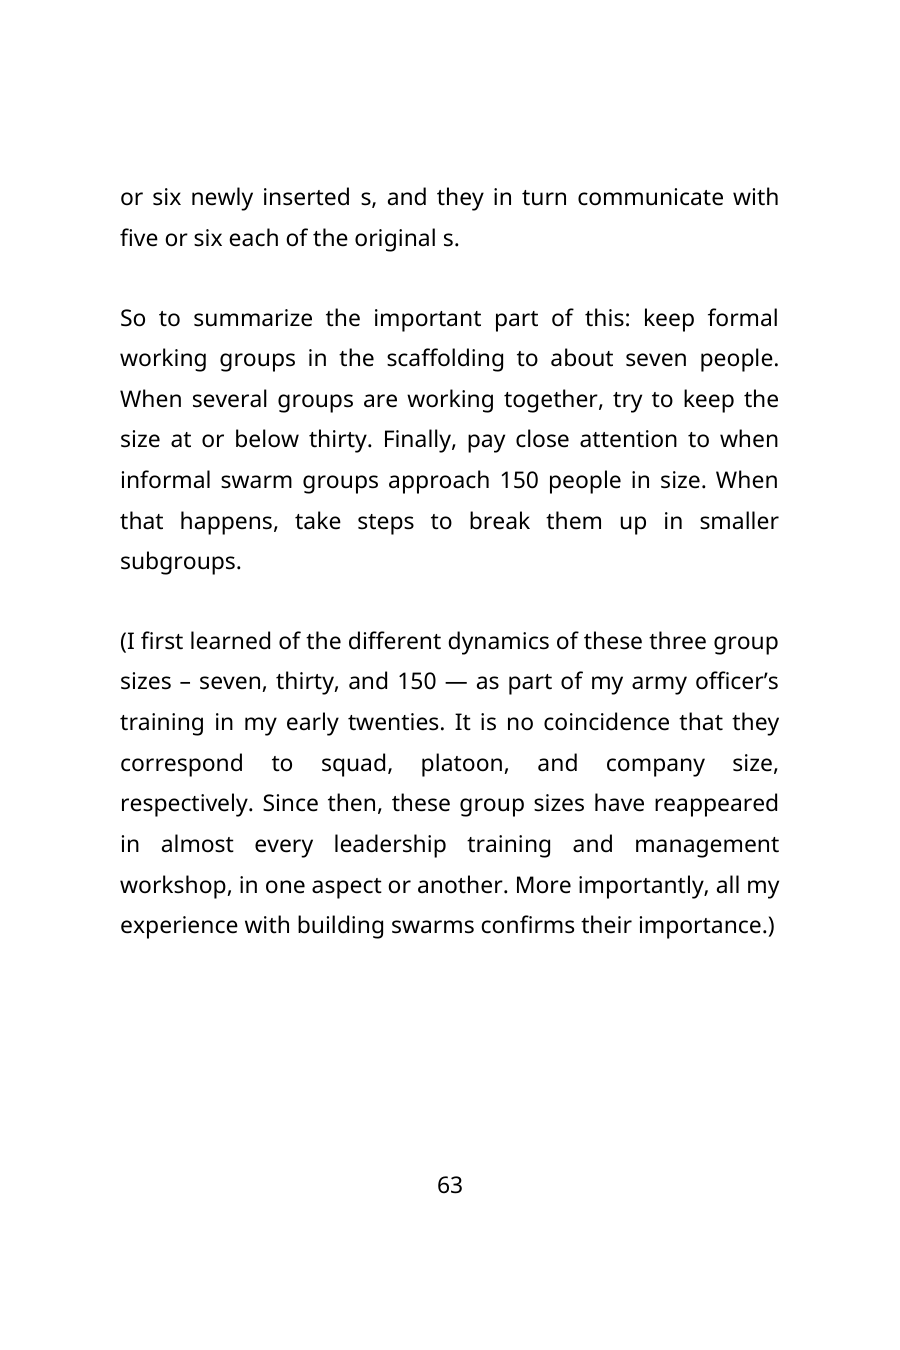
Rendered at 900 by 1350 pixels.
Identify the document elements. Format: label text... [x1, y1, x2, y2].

text So to summarize the important part of this: keep formal working groups in the scaffolding to about seven people. When several groups are working together, try to keep the size at or below thirty. Finally, pay close attention to when informal swarm groups approach 150 people in size. When that happens, take steps to break them up in smaller subgroups. [120, 301, 780, 576]
text (I first learned of the different dynamics of these three group sizes – seven, thirty, and 150 — as part of my army officer’s training in my early twenties. It is no coincidence that they correspond to squad, platoon, and company size, respectively. Since then, these group sizes have reappeared in almost every leadership training and management workshop, in one aspect or another. More importantly, all my experience with building swarms confirms their importance.) [120, 625, 780, 940]
text or six newly inserted s, and they in turn communicate with five or six each of the original s. [120, 181, 780, 253]
